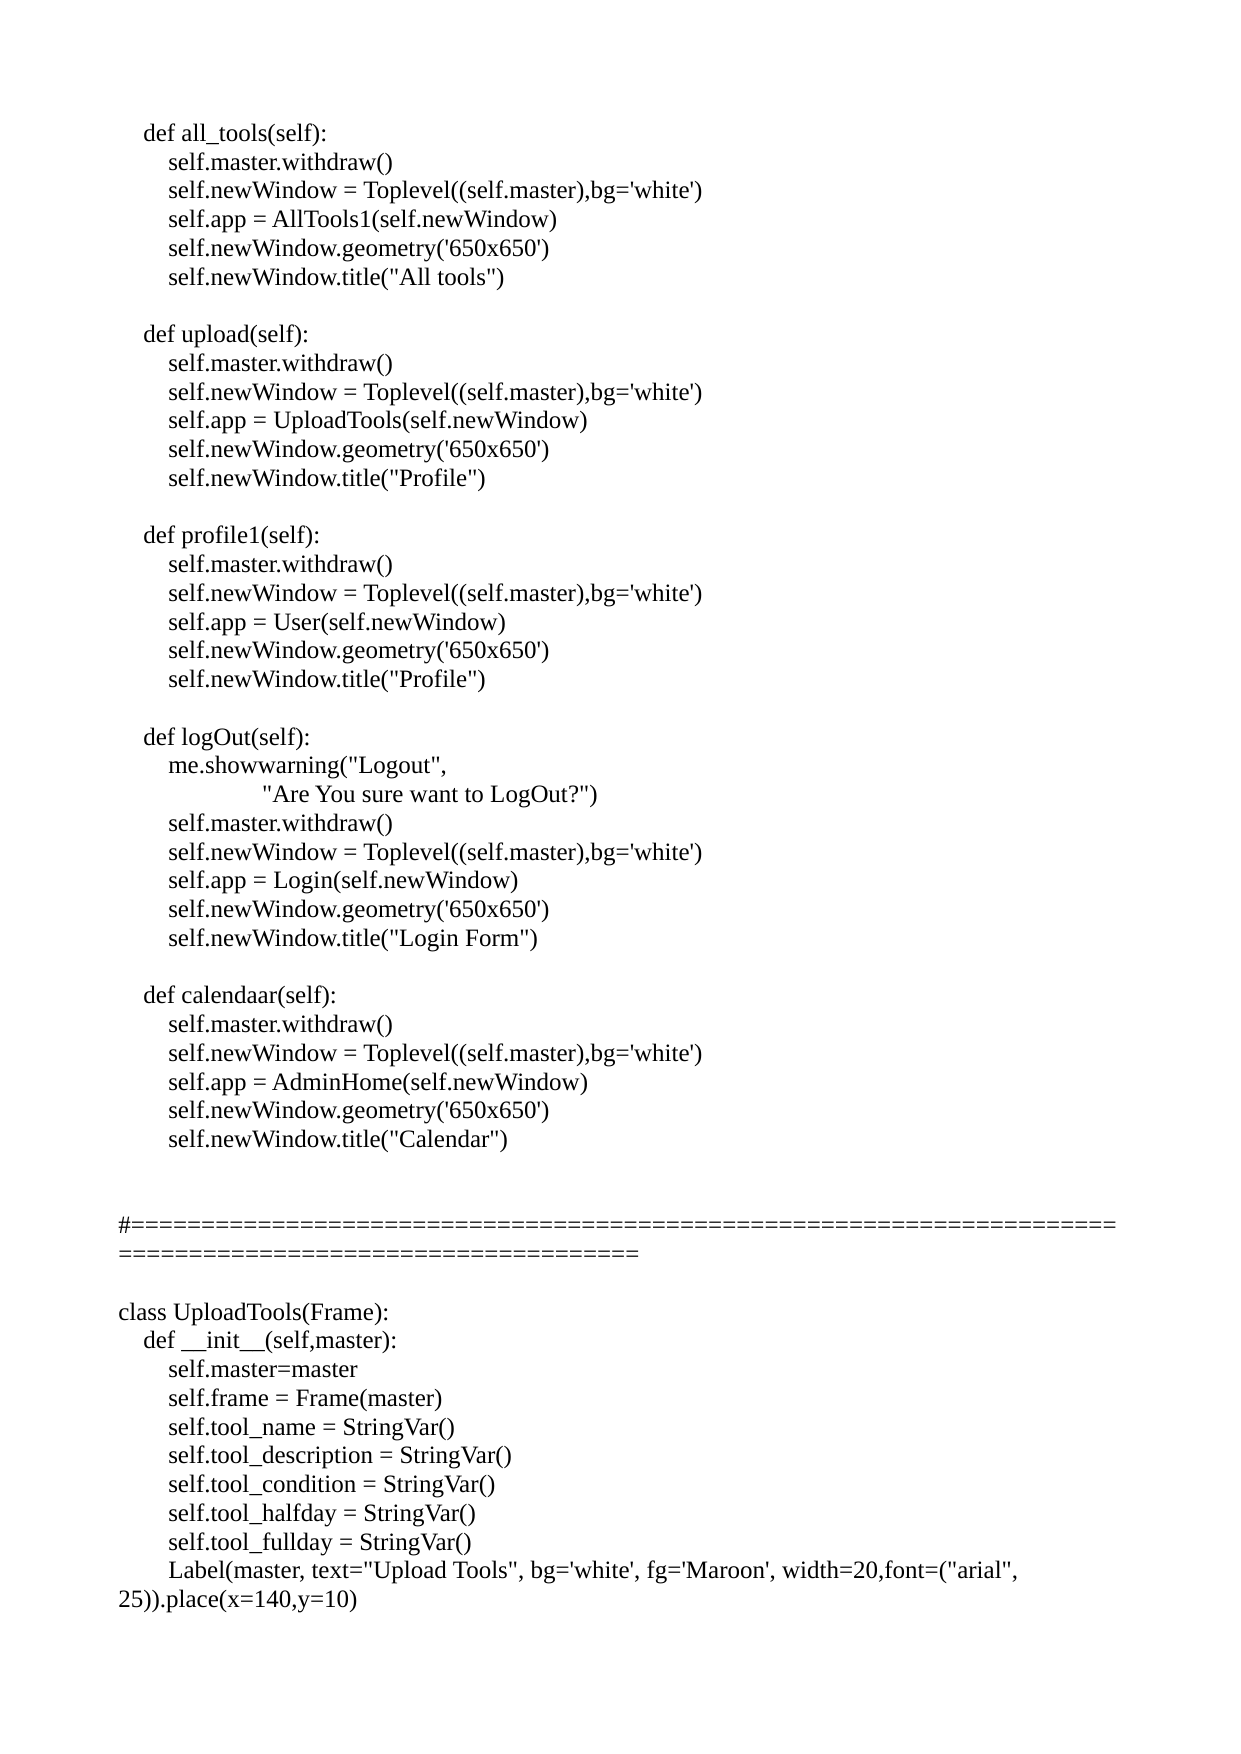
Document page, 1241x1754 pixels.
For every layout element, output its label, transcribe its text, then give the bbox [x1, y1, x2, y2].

text self.newWindow.title("Profile") [118, 664, 1122, 693]
text def calendaar(self): [118, 981, 1122, 1009]
text self.tool_fullday = StringVar() [118, 1527, 1122, 1556]
text self.newWindow.title("Profile") [118, 463, 1122, 492]
text "Are You sure want to LogOut?") [118, 779, 1122, 808]
text self.newWindow.title("All tools") [118, 262, 1122, 291]
text def profile1(self): [118, 521, 1122, 549]
text self.newWindow = Toplevel((self.master),bg='white') [118, 578, 1122, 607]
text self.tool_description = StringVar() [118, 1441, 1122, 1469]
text self.tool_condition = StringVar() [118, 1469, 1122, 1498]
text self.frame = Frame(master) [118, 1383, 1122, 1412]
text self.app = Login(self.newWindow) [118, 866, 1122, 894]
text self.newWindow.geometry('650x650') [118, 894, 1122, 923]
text self.newWindow.geometry('650x650') [118, 1096, 1122, 1124]
text def upload(self): [118, 319, 1122, 348]
text self.tool_halfday = StringVar() [118, 1498, 1122, 1527]
text self.newWindow = Toplevel((self.master),bg='white') [118, 377, 1122, 406]
text self.master.withdraw() [118, 1009, 1122, 1038]
text self.newWindow.geometry('650x650') [118, 434, 1122, 463]
text self.app = AllTools1(self.newWindow) [118, 204, 1122, 233]
text self.app = UploadTools(self.newWindow) [118, 406, 1122, 434]
text self.master.withdraw() [118, 549, 1122, 578]
text #=========================================================================================================== [118, 1211, 1122, 1268]
text Label(master, text="Upload Tools", bg='white', fg='Maroon', width=20,font=("arial", 25)).place(x=140,y=10) [118, 1556, 1122, 1613]
text self.newWindow.geometry('650x650') [118, 233, 1122, 262]
text self.master.withdraw() [118, 348, 1122, 377]
text def __init__(self,master): [118, 1326, 1122, 1354]
text self.newWindow.title("Calendar") [118, 1124, 1122, 1153]
text def logOut(self): [118, 722, 1122, 751]
text self.newWindow = Toplevel((self.master),bg='white') [118, 1038, 1122, 1067]
text class UploadTools(Frame): [118, 1297, 1122, 1326]
text self.master.withdraw() [118, 808, 1122, 837]
text self.newWindow.title("Login Form") [118, 923, 1122, 952]
text self.master=master [118, 1354, 1122, 1383]
text self.app = AdminHome(self.newWindow) [118, 1067, 1122, 1096]
text self.newWindow.geometry('650x650') [118, 636, 1122, 664]
text self.tool_name = StringVar() [118, 1412, 1122, 1441]
text self.master.withdraw() [118, 147, 1122, 176]
text self.newWindow = Toplevel((self.master),bg='white') [118, 837, 1122, 866]
text self.newWindow = Toplevel((self.master),bg='white') [118, 176, 1122, 204]
text me.showwarning("Logout", [118, 751, 1122, 779]
text self.app = User(self.newWindow) [118, 607, 1122, 636]
text def all_tools(self): [118, 118, 1122, 147]
